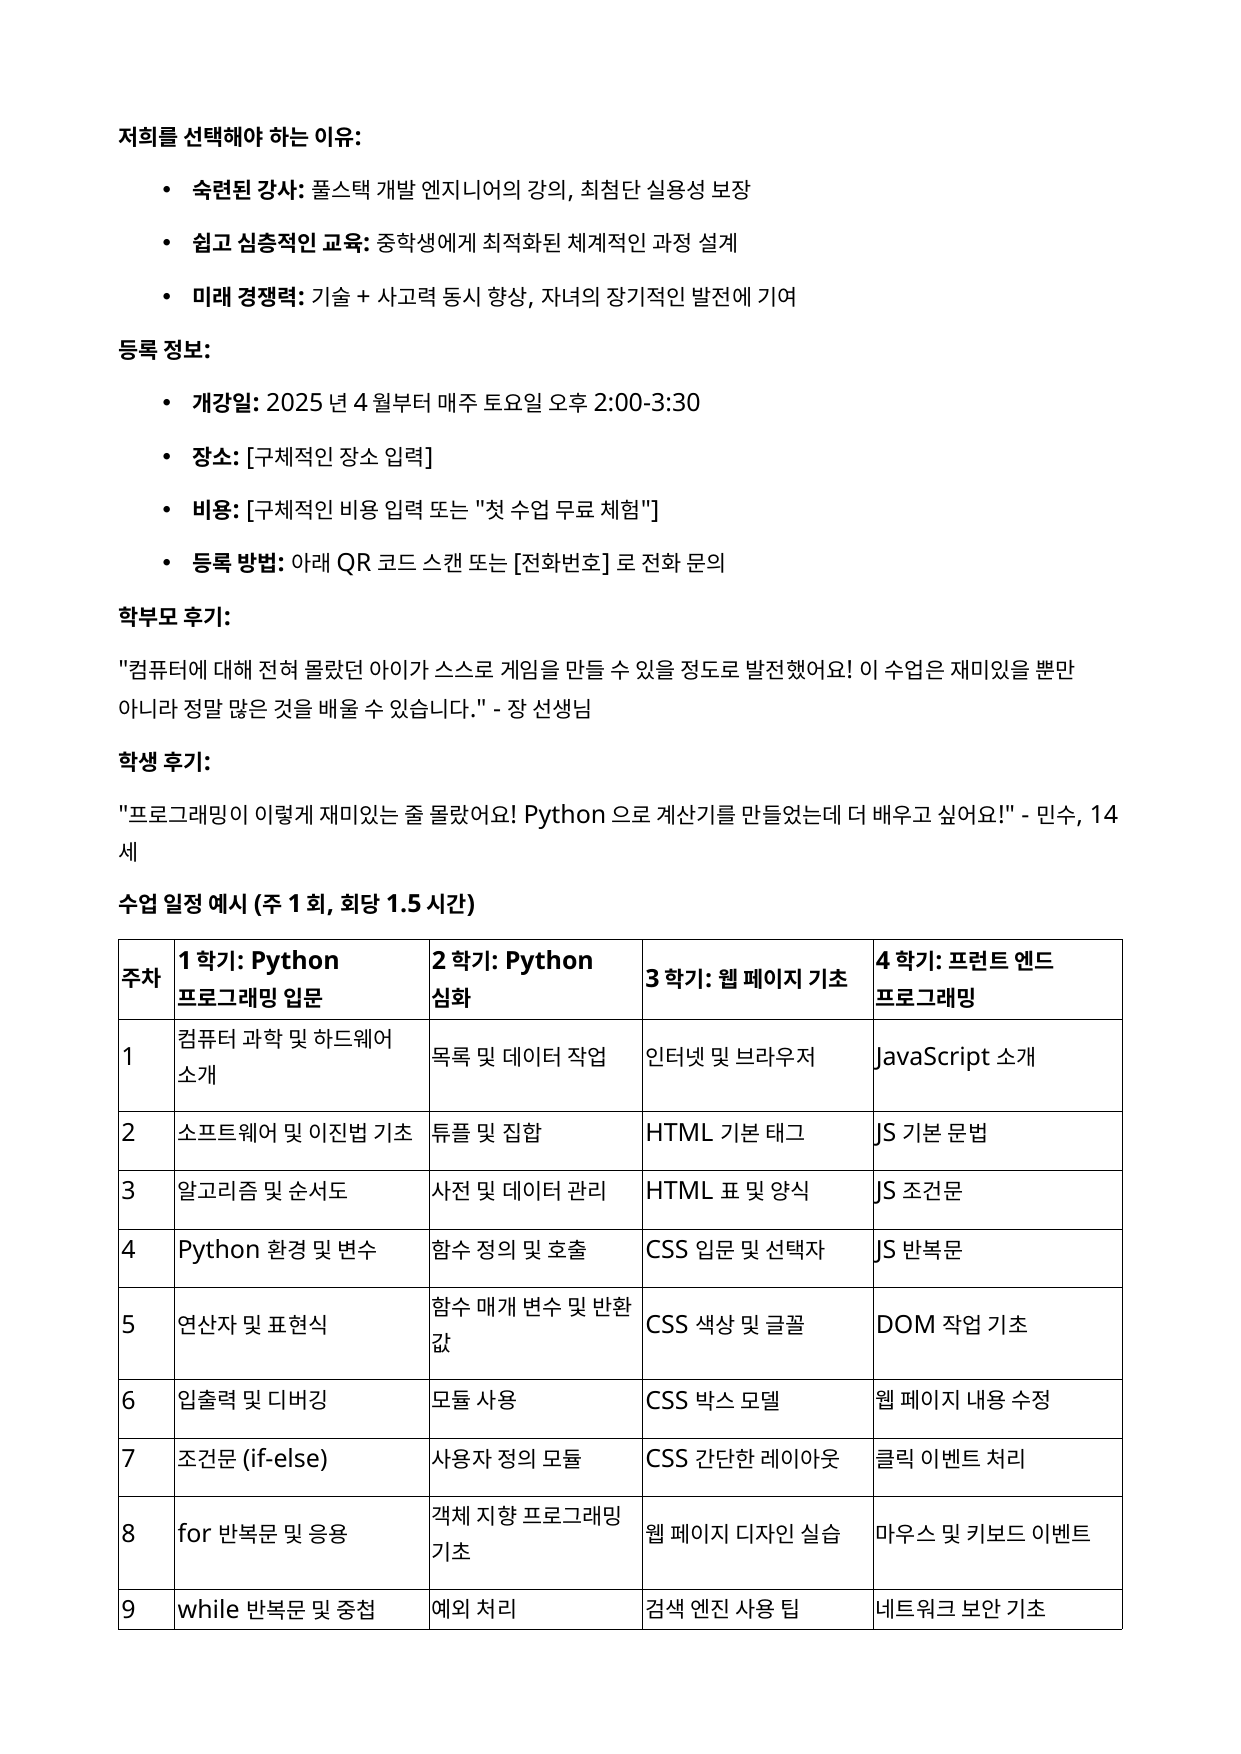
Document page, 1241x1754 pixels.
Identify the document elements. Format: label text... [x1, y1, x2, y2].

table_cell 모듈 사용 [430, 1380, 642, 1438]
table_cell 7 [119, 1439, 174, 1496]
table_cell 3 [119, 1171, 174, 1228]
list 비용: [구체적인 비용 입력 또는 "첫 수업 무료 체험"] [162, 491, 1122, 526]
table_cell 사전 및 데이터 관리 [430, 1171, 642, 1228]
table_cell 소프트웨어 및 이진법 기초 [175, 1112, 429, 1170]
table_cell 사용자 정의 모듈 [430, 1439, 642, 1496]
text 학부모 후기: [118, 598, 1122, 632]
table_cell 인터넷 및 브라우저 [643, 1020, 873, 1111]
table_cell 연산자 및 표현식 [175, 1288, 429, 1379]
table_cell Python 환경 및 변수 [175, 1230, 429, 1287]
table_cell 5 [119, 1288, 174, 1379]
table_header 4학기: 프런트 엔드 프로그래밍 [874, 940, 1122, 1019]
table_cell 클릭 이벤트 처리 [874, 1439, 1122, 1496]
table_cell while 반복문 및 중첩 [175, 1590, 429, 1628]
text 학생 후기: [118, 743, 1122, 778]
table_cell JS 조건문 [874, 1171, 1122, 1228]
table_cell CSS 간단한 레이아웃 [643, 1439, 873, 1496]
list 숙련된 강사: 풀스택 개발 엔지니어의 강의, 최첨단 실용성 보장 [162, 171, 1122, 206]
table_cell DOM 작업 기초 [874, 1288, 1122, 1379]
table_cell 9 [119, 1590, 174, 1628]
text 저희를 선택해야 하는 이유: [118, 118, 1122, 152]
text "컴퓨터에 대해 전혀 몰랐던 아이가 스스로 게임을 만들 수 있을 정도로 발전했어요! 이 수업은 재미있을 뿐만 아니라 정말 많은 것을 배울 수 있습니다." - 장 선생님 [118, 651, 1122, 724]
table_cell 입출력 및 디버깅 [175, 1380, 429, 1438]
table_cell 조건문 (if-else) [175, 1439, 429, 1496]
table_cell 함수 매개 변수 및 반환 값 [430, 1288, 642, 1379]
table_cell 1 [119, 1020, 174, 1111]
table_header 2학기: Python 심화 [430, 940, 642, 1019]
list 쉽고 심층적인 교육: 중학생에게 최적화된 체계적인 과정 설계 [162, 225, 1122, 259]
table_cell JavaScript 소개 [874, 1020, 1122, 1111]
table_cell HTML 표 및 양식 [643, 1171, 873, 1228]
table_cell 4 [119, 1230, 174, 1287]
table_cell JS 반복문 [874, 1230, 1122, 1287]
table_header 주차 [119, 940, 174, 1019]
table_cell 함수 정의 및 호출 [430, 1230, 642, 1287]
table_header 1학기: Python 프로그래밍 입문 [175, 940, 429, 1019]
table_cell 객체 지향 프로그래밍 기초 [430, 1497, 642, 1588]
table_cell JS 기본 문법 [874, 1112, 1122, 1170]
table_cell 튜플 및 집합 [430, 1112, 642, 1170]
table_cell for 반복문 및 응용 [175, 1497, 429, 1588]
table_cell 6 [119, 1380, 174, 1438]
list 미래 경쟁력: 기술 + 사고력 동시 향상, 자녀의 장기적인 발전에 기여 [162, 278, 1122, 312]
table_cell 알고리즘 및 순서도 [175, 1171, 429, 1228]
table_header 3학기: 웹 페이지 기초 [643, 940, 873, 1019]
text 수업 일정 예시 (주 1회, 회당 1.5시간) [118, 886, 1122, 920]
table_cell 웹 페이지 내용 수정 [874, 1380, 1122, 1438]
table_cell CSS 박스 모델 [643, 1380, 873, 1438]
table_cell CSS 입문 및 선택자 [643, 1230, 873, 1287]
table_cell 8 [119, 1497, 174, 1588]
table_cell 마우스 및 키보드 이벤트 [874, 1497, 1122, 1588]
table_cell 컴퓨터 과학 및 하드웨어 소개 [175, 1020, 429, 1111]
table_cell CSS 색상 및 글꼴 [643, 1288, 873, 1379]
table_cell 예외 처리 [430, 1590, 642, 1628]
list 개강일: 2025년 4월부터 매주 토요일 오후 2:00-3:30 [162, 385, 1122, 419]
list 등록 방법: 아래 QR 코드 스캔 또는 [전화번호] 로 전화 문의 [162, 545, 1122, 579]
table_cell 목록 및 데이터 작업 [430, 1020, 642, 1111]
table_cell 2 [119, 1112, 174, 1170]
text "프로그래밍이 이렇게 재미있는 줄 몰랐어요! Python으로 계산기를 만들었는데 더 배우고 싶어요!" - 민수, 14세 [118, 797, 1122, 867]
table_cell HTML 기본 태그 [643, 1112, 873, 1170]
list 장소: [구체적인 장소 입력] [162, 438, 1122, 472]
text 등록 정보: [118, 331, 1122, 366]
table_cell 네트워크 보안 기초 [874, 1590, 1122, 1628]
table_cell 웹 페이지 디자인 실습 [643, 1497, 873, 1588]
table_cell 검색 엔진 사용 팁 [643, 1590, 873, 1628]
